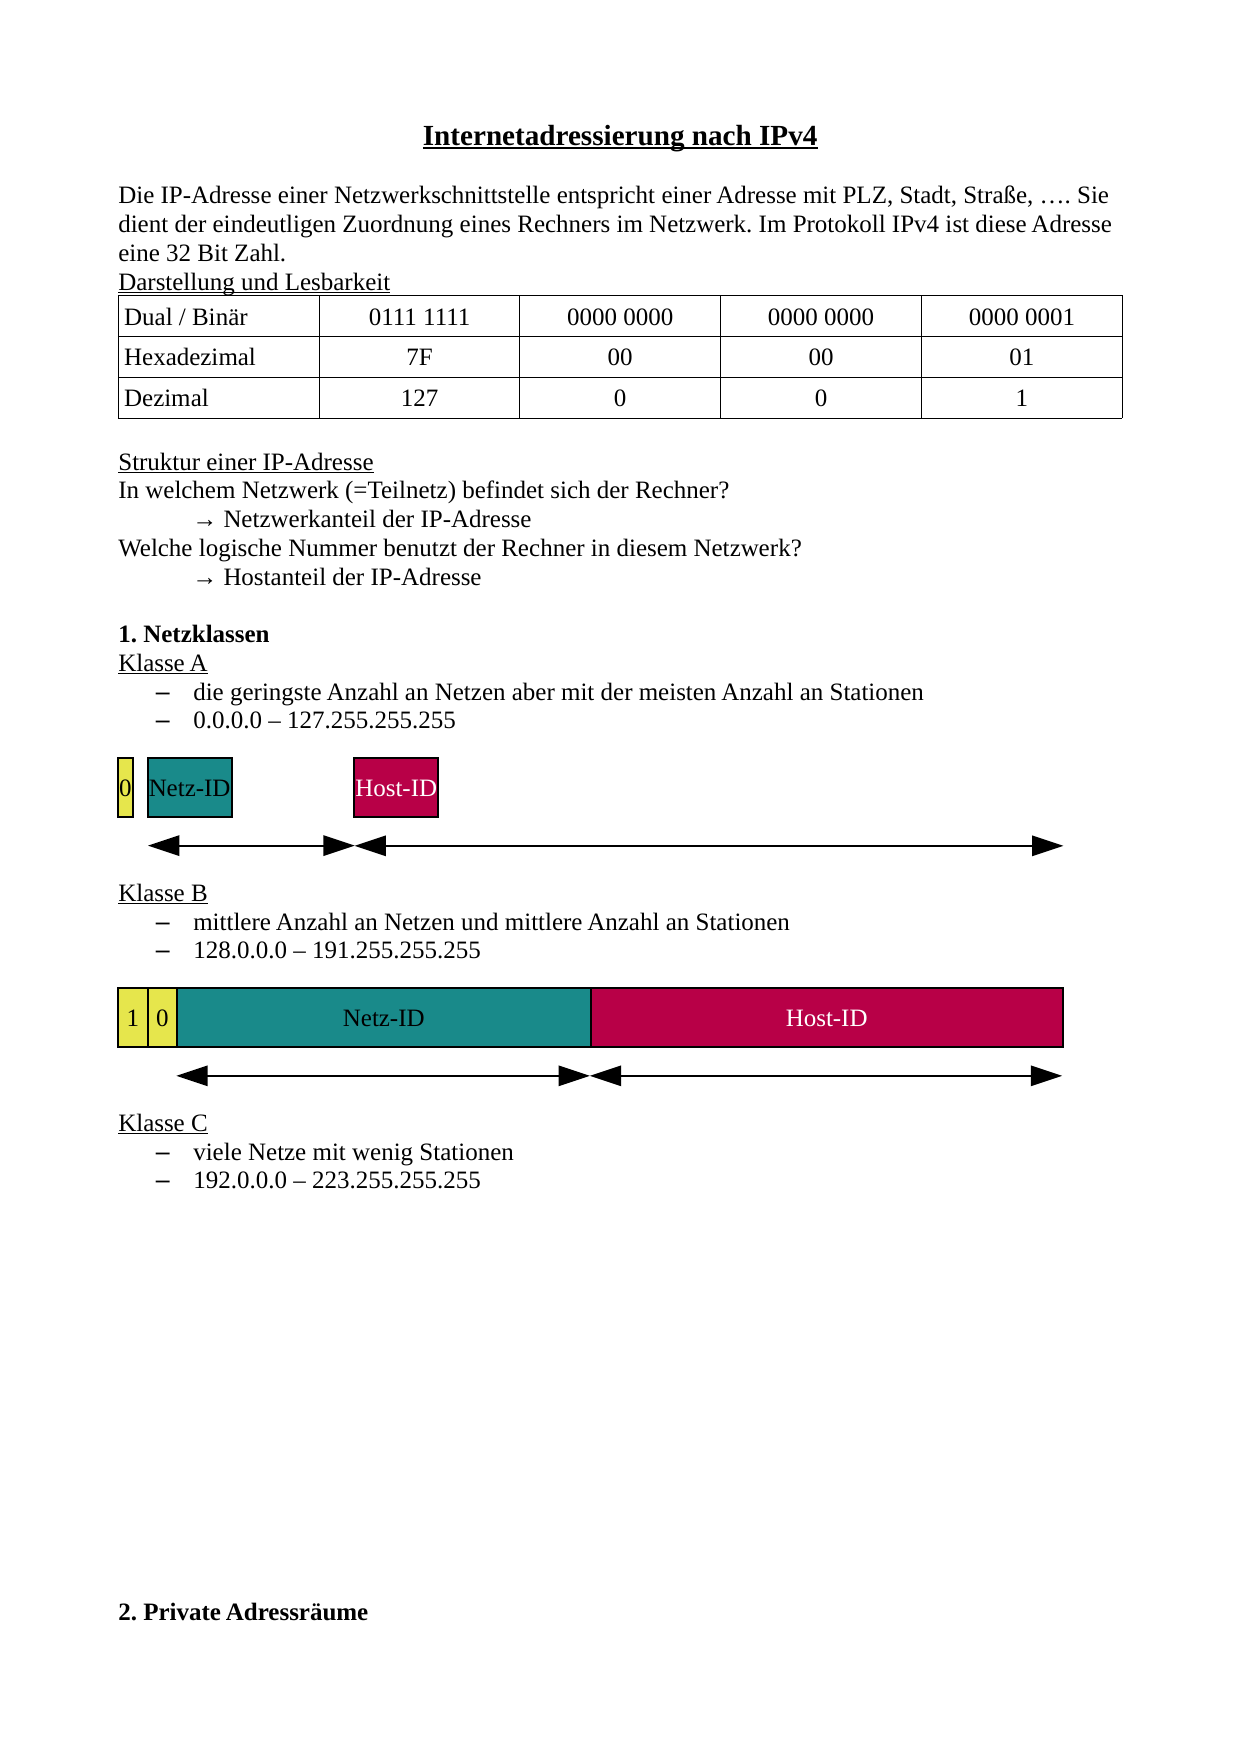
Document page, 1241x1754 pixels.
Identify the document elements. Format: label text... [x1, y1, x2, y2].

text 2. Private Adressräume [118, 1597, 1122, 1626]
table_cell 0 [721, 378, 921, 418]
text Darstellung und Lesbarkeit [118, 267, 1122, 295]
table_header 0000 0000 [721, 296, 921, 336]
table_cell 01 [922, 337, 1122, 377]
text Klasse A [118, 648, 1122, 677]
table_cell 1 [922, 378, 1122, 418]
table_cell 127 [320, 378, 519, 418]
list 192.0.0.0 – 223.255.255.255 [156, 1166, 1122, 1194]
text → Netzwerkanteil der IP-Adresse [118, 504, 1122, 533]
text 1. Netzklassen [118, 619, 1122, 648]
table_header 0111 1111 [320, 296, 519, 336]
text Welche logische Nummer benutzt der Rechner in diesem Netzwerk? [118, 533, 1122, 562]
text Struktur einer IP-Adresse [118, 447, 1122, 476]
text → Hostanteil der IP-Adresse [118, 562, 1122, 591]
table_cell 00 [520, 337, 720, 377]
text In welchem Netzwerk (=Teilnetz) befindet sich der Rechner? [118, 476, 1122, 504]
list 0.0.0.0 – 127.255.255.255 [156, 706, 1122, 734]
list die geringste Anzahl an Netzen aber mit der meisten Anzahl an Stationen [156, 677, 1122, 706]
text Internetadressierung nach IPv4 [118, 118, 1122, 152]
table_cell Dezimal [119, 378, 319, 418]
table_cell 0 [520, 378, 720, 418]
text Klasse B [118, 878, 1122, 907]
table_cell 7F [320, 337, 519, 377]
table_header 0000 0000 [520, 296, 720, 336]
list mittlere Anzahl an Netzen und mittlere Anzahl an Stationen [156, 907, 1122, 936]
table_header Dual / Binär [119, 296, 319, 336]
text Die IP-Adresse einer Netzwerkschnittstelle entspricht einer Adresse mit PLZ, Stadt, Straße, …. Sie dient der eindeutligen Zuordnung eines Rechners im Netzwerk. Im Protokoll IPv4 ist diese Adresse eine 32 Bit Zahl. [118, 180, 1122, 267]
table_cell 00 [721, 337, 921, 377]
text Klasse C [118, 1108, 1122, 1137]
table_header 0000 0001 [922, 296, 1122, 336]
list 128.0.0.0 – 191.255.255.255 [156, 936, 1122, 964]
table_cell Hexadezimal [119, 337, 319, 377]
list viele Netze mit wenig Stationen [156, 1137, 1122, 1166]
